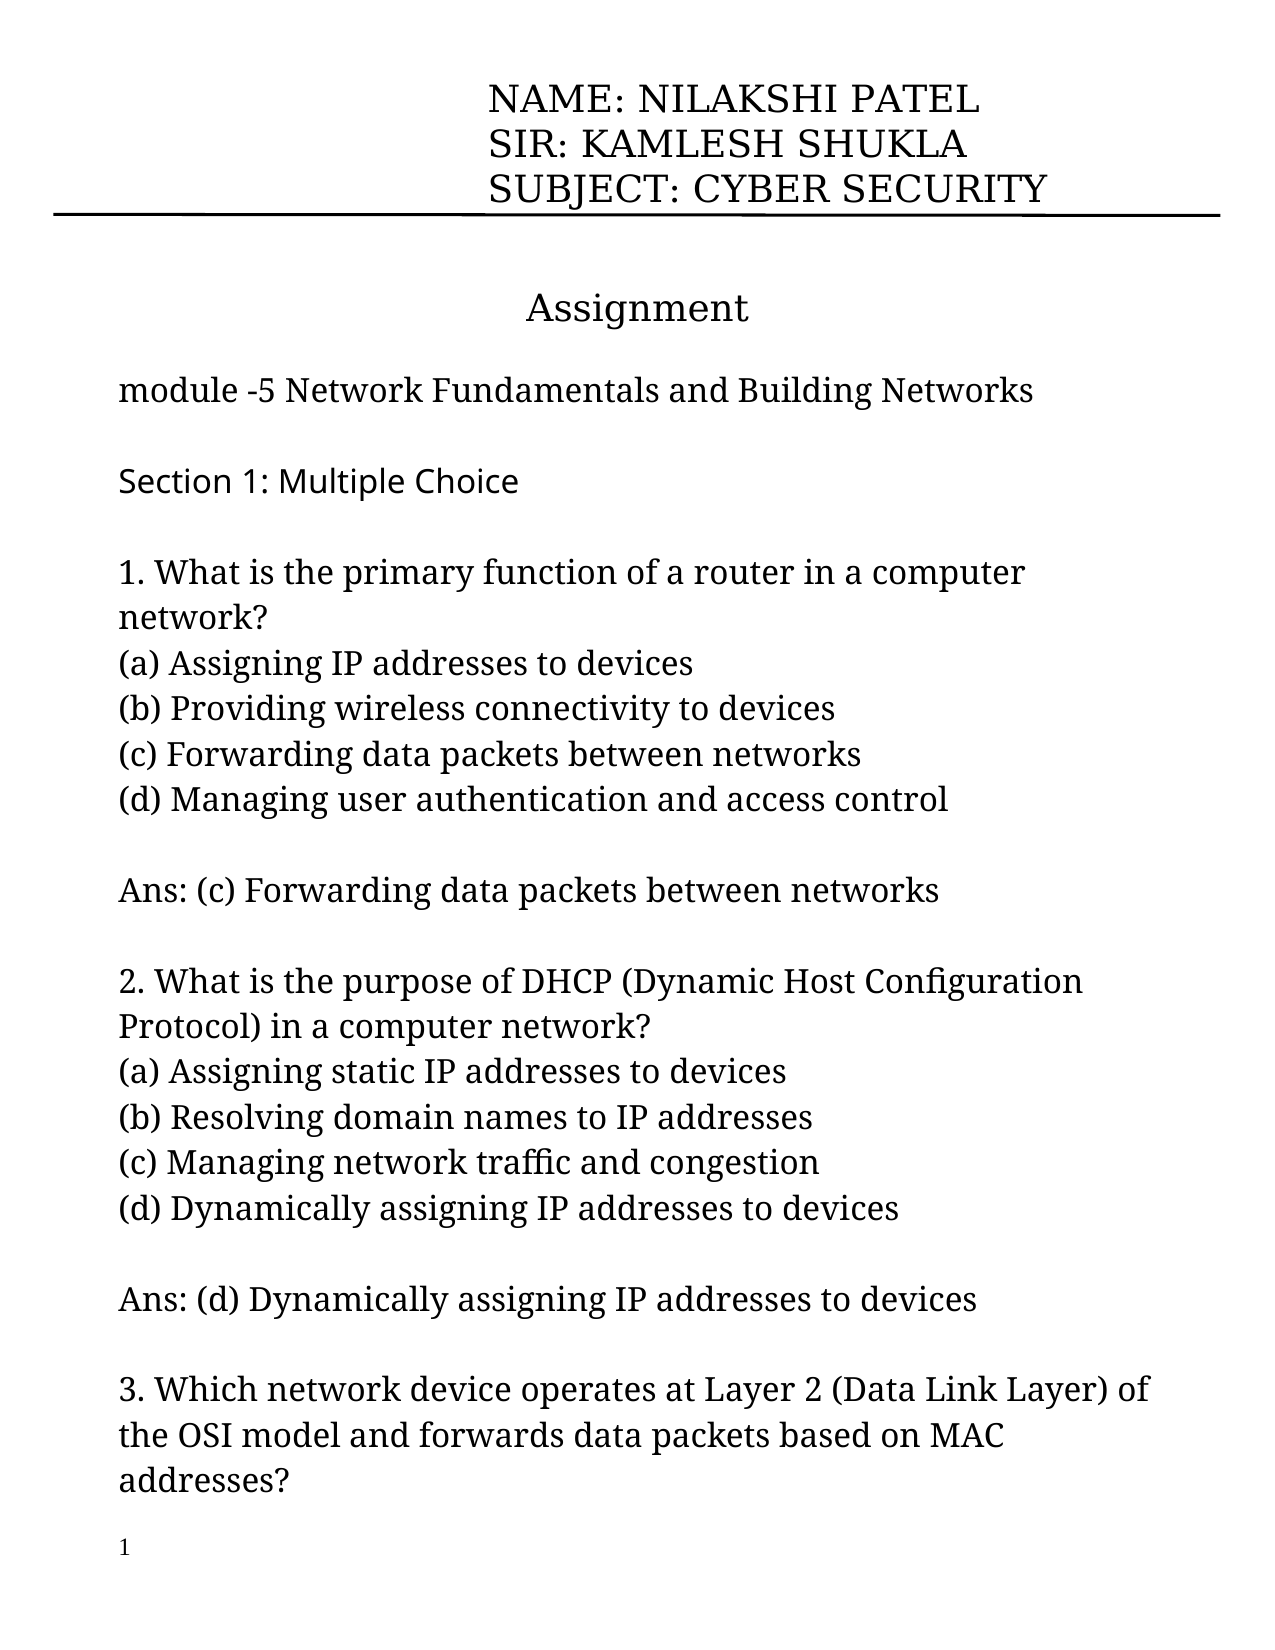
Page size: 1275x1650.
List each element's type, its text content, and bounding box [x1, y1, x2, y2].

text 3. Which network device operates at Layer 2 (Data Link Layer) of the OSI model and forwards data packets based on MAC addresses? [118, 1366, 1157, 1502]
text (b) Providing wireless connectivity to devices [118, 685, 1157, 730]
text Ans: (c) Forwarding data packets between networks [118, 867, 1157, 912]
text (a) Assigning IP addresses to devices [118, 639, 1157, 685]
text 2. What is the purpose of DHCP (Dynamic Host Configuration Protocol) in a computer network? [118, 957, 1157, 1048]
text Assignment [118, 284, 1157, 329]
text Section 1: Multiple Choice [118, 458, 1157, 503]
text (d) Managing user authentication and access control [118, 776, 1157, 821]
text NAME: NILAKSHI PATEL [487, 75, 1157, 120]
text (d) Dynamically assigning IP addresses to devices [118, 1184, 1157, 1230]
text (c) Managing network traffic and congestion [118, 1139, 1157, 1184]
text module -5 Network Fundamentals and Building Networks [118, 367, 1157, 412]
text SUBJECT: CYBER SECURITY [487, 165, 1157, 210]
text (c) Forwarding data packets between networks [118, 730, 1157, 776]
text (b) Resolving domain names to IP addresses [118, 1094, 1157, 1139]
text 1. What is the primary function of a router in a computer network? [118, 549, 1157, 639]
text (a) Assigning static IP addresses to devices [118, 1048, 1157, 1094]
text SIR: KAMLESH SHUKLA [487, 120, 1157, 165]
text Ans: (d) Dynamically assigning IP addresses to devices [118, 1275, 1157, 1321]
